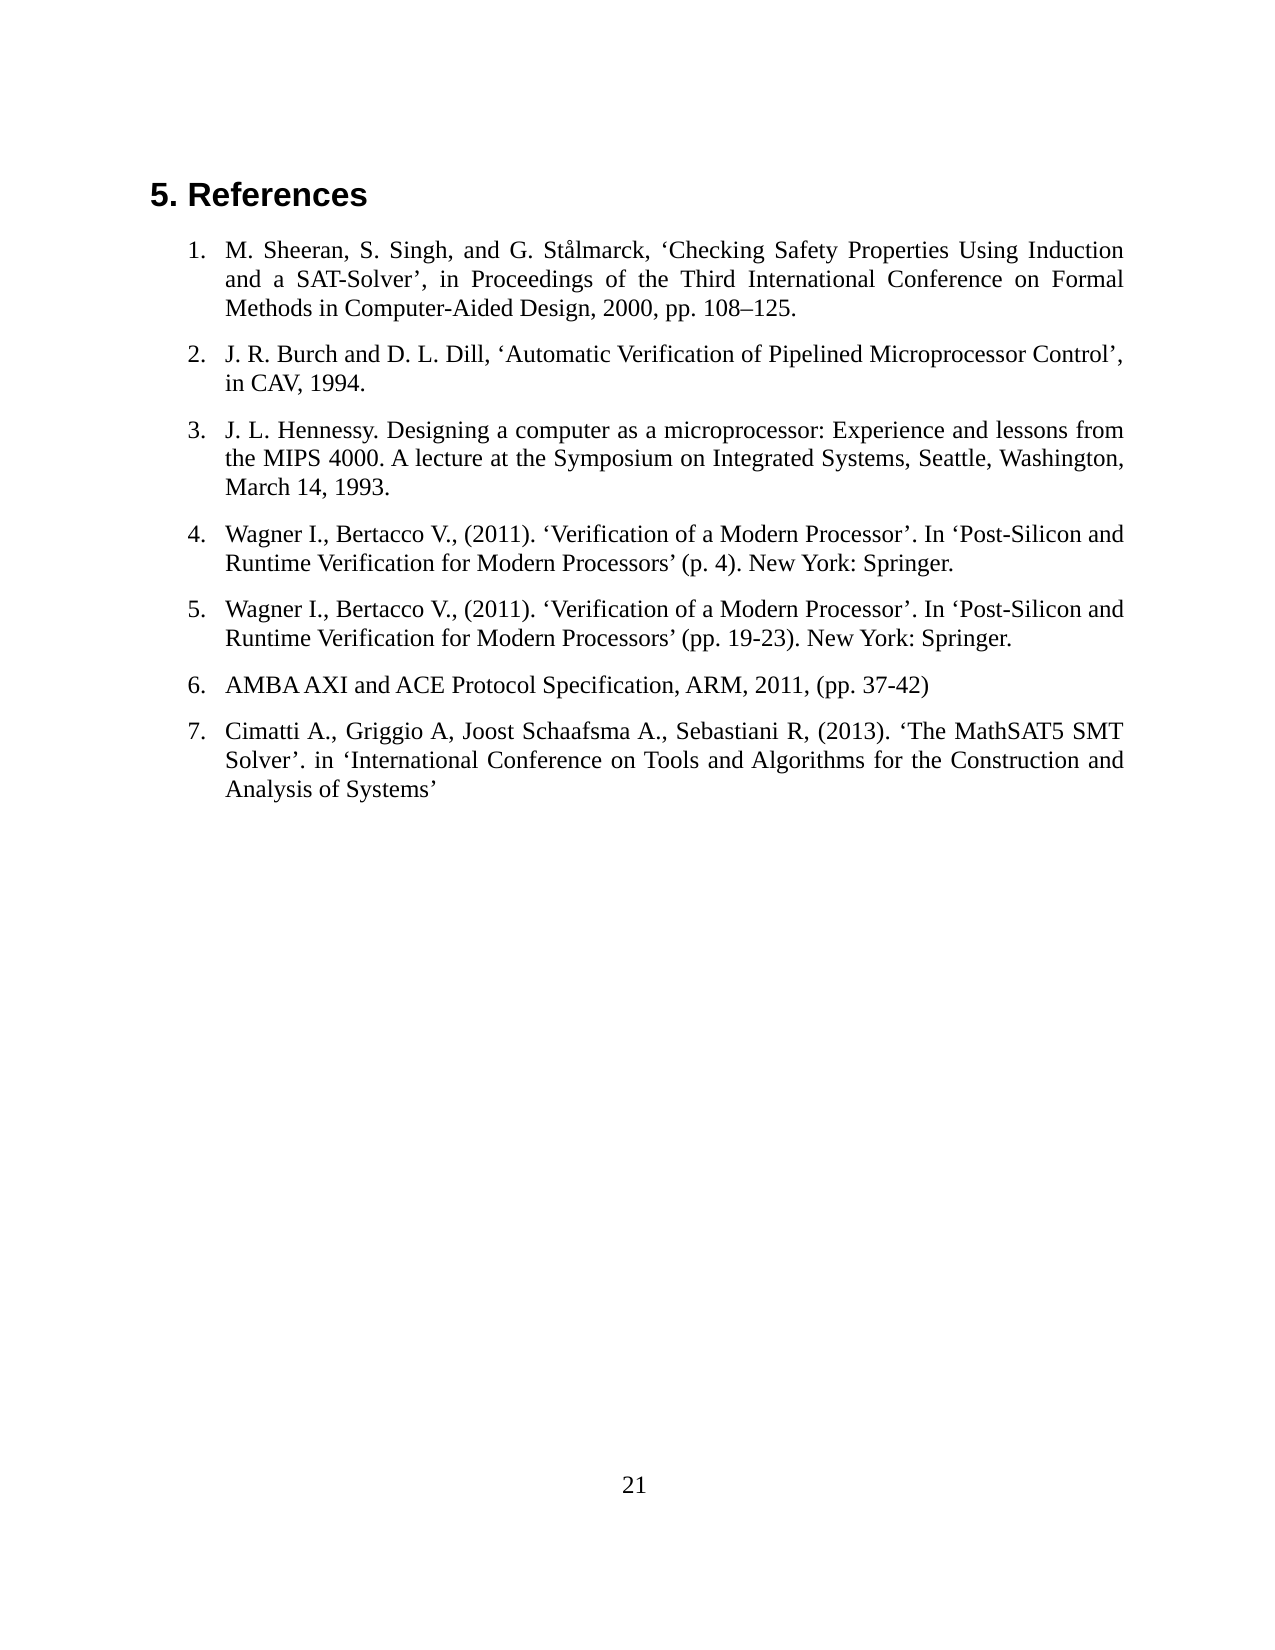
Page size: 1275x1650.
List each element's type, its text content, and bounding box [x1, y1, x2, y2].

list AMBA AXI and ACE Protocol Specification, ARM, 2011, (pp. 37-42) [187, 670, 1125, 698]
list J. R. Burch and D. L. Dill, ‘Automatic Verification of Pipelined Microprocessor Control’, in CAV, 1994. [187, 339, 1125, 397]
list Wagner I., Bertacco V., (2011). ‘Verification of a Modern Processor’. In ‘Post-Silicon and Runtime Verification for Modern Processors’ (pp. 19-23). New York: Springer. [187, 594, 1125, 652]
subtitle 5. References [150, 175, 1125, 214]
list M. Sheeran, S. Singh, and G. Stålmarck, ‘Checking Safety Properties Using Induction and a SAT-Solver’, in Proceedings of the Third International Conference on Formal Methods in Computer-Aided Design, 2000, pp. 108–125. [187, 235, 1125, 321]
list Cimatti A., Griggio A, Joost Schaafsma A., Sebastiani R, (2013). ‘The MathSAT5 SMT Solver’. in ‘International Conference on Tools and Algorithms for the Construction and Analysis of Systems’ [187, 716, 1125, 803]
list Wagner I., Bertacco V., (2011). ‘Verification of a Modern Processor’. In ‘Post-Silicon and Runtime Verification for Modern Processors’ (p. 4). New York: Springer. [187, 519, 1125, 576]
list J. L. Hennessy. Designing a computer as a microprocessor: Experience and lessons from the MIPS 4000. A lecture at the Symposium on Integrated Systems, Seattle, Washington, March 14, 1993. [187, 415, 1125, 501]
